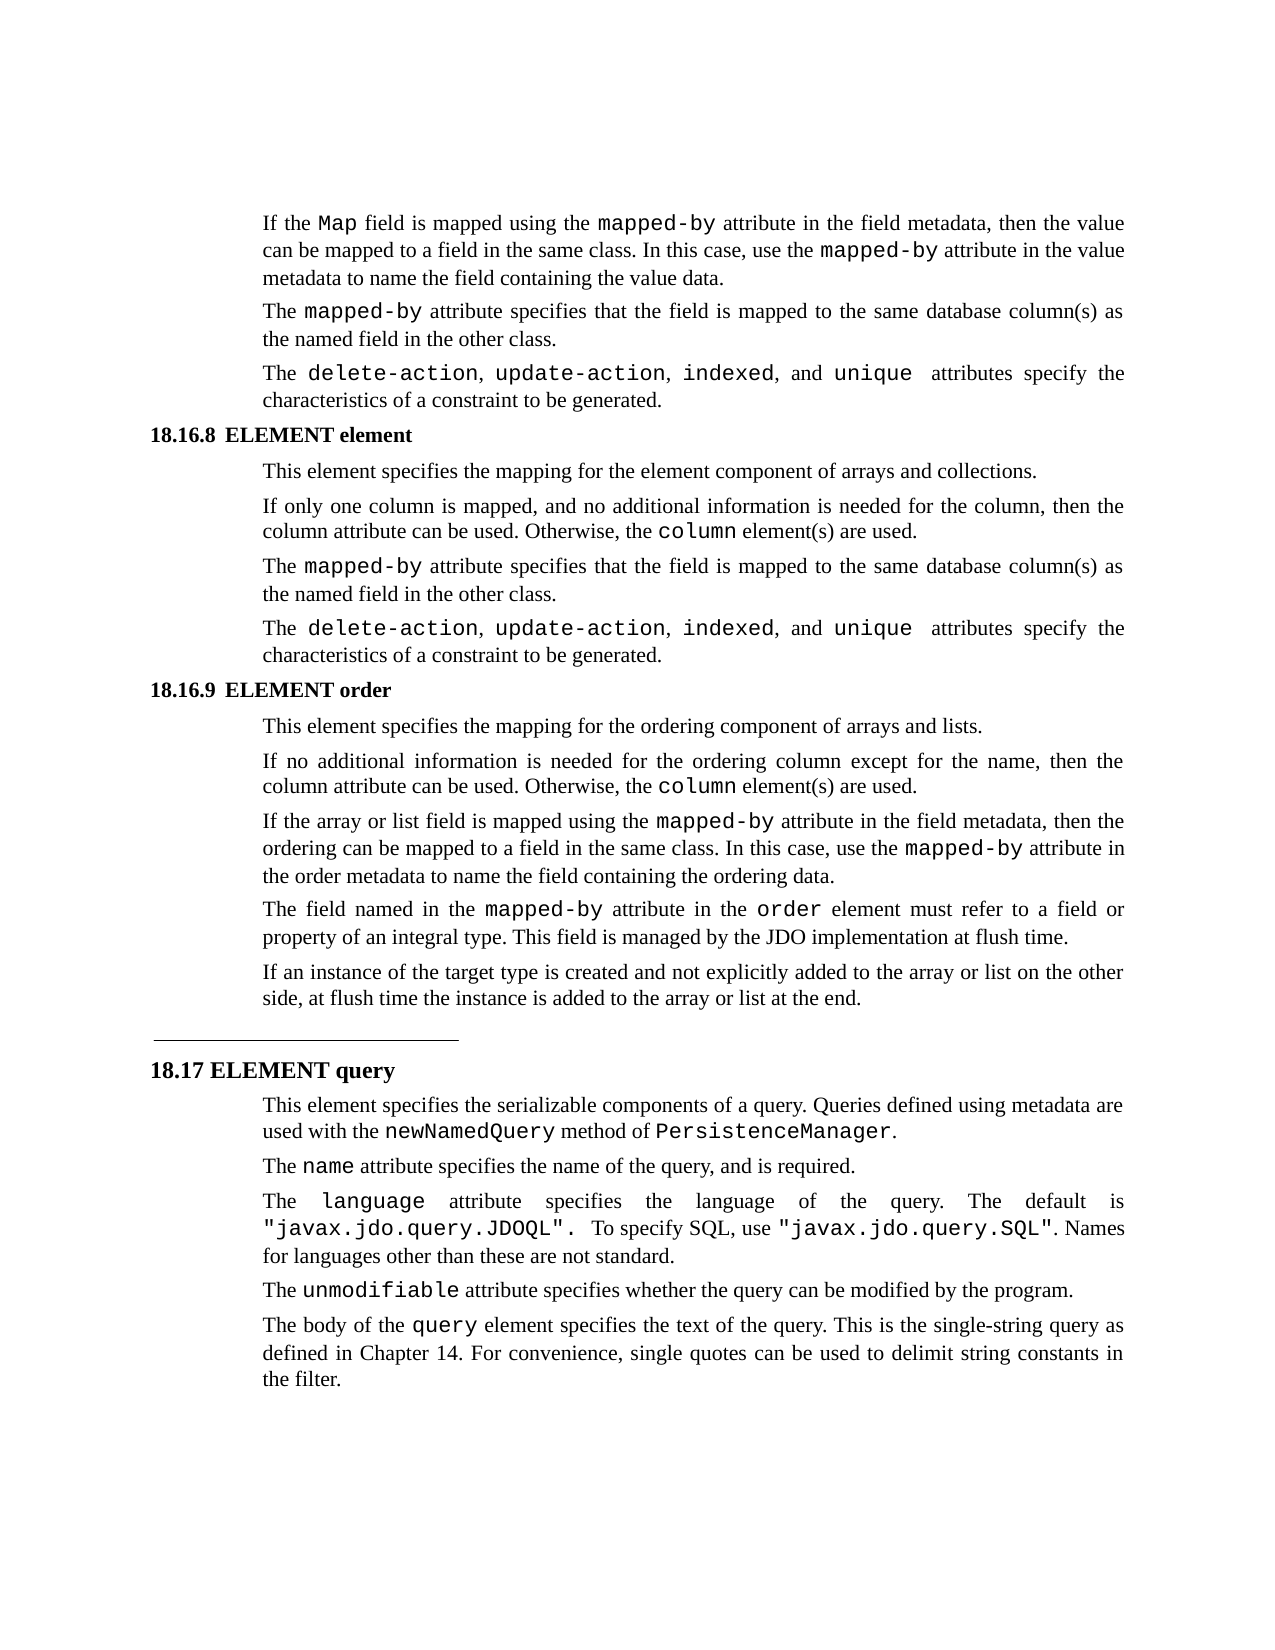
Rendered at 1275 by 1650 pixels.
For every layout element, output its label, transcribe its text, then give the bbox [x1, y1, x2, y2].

text The name attribute specifies the name of the query, and is required. 242 [262, 1153, 1125, 1180]
subtitle ELEMENT order [150, 676, 1125, 702]
text The mapped-by attribute specifies that the field is mapped to the same database column(s) as the named field in the other class. [262, 298, 1125, 351]
subtitle ELEMENT element [150, 421, 1125, 447]
text If only one column is mapped, and no additional information is needed for the column, then the column attribute can be used. Otherwise, the column element(s) are used. [262, 492, 1125, 545]
text This element specifies the mapping for the ordering component of arrays and lists. [262, 712, 1125, 738]
text The delete-action, update-action, indexed, and unique attributes specify the characteristics of a constraint to be generated. [262, 614, 1125, 668]
text The unmodifiable attribute specifies whether the query can be modified by the program. [262, 1277, 1125, 1304]
text The delete-action, update-action, indexed, and unique attributes specify the characteristics of a constraint to be generated. [262, 360, 1125, 413]
subtitle ELEMENT query [150, 1056, 1125, 1083]
text The mapped-by attribute specifies that the field is mapped to the same database column(s) as the named field in the other class. [262, 553, 1125, 606]
text If no additional information is needed for the ordering column except for the name, then the column attribute can be used. Otherwise, the column element(s) are used. [262, 747, 1125, 800]
text If the Map field is mapped using the mapped-by attribute in the field metadata, then the value can be mapped to a field in the same class. In this case, use the mapped-by attribute in the value metadata to name the field containing the value data. [262, 210, 1125, 290]
text The field named in the mapped-by attribute in the order element must refer to a field or property of an integral type. This field is managed by the JDO implementation at flush time. [262, 896, 1125, 949]
text The language attribute specifies the language of the query. The default is "javax.jdo.query.JDOQL". To specify SQL, use "javax.jdo.query.SQL". Names for languages other than these are not standard. [262, 1188, 1125, 1268]
text If the array or list field is mapped using the mapped-by attribute in the field metadata, then the ordering can be mapped to a field in the same class. In this case, use the mapped-by attribute in the order metadata to name the field containing the ordering data. [262, 808, 1125, 888]
text The body of the query element specifies the text of the query. This is the single-string query as defined in Chapter 14. For convenience, single quotes can be used to delimit string constants in the filter. [262, 1312, 1125, 1391]
text This element specifies the mapping for the element component of arrays and collections. [262, 457, 1125, 483]
text This element specifies the serializable components of a query. Queries defined using metadata are used with the newNamedQuery method of PersistenceManager. [262, 1092, 1125, 1145]
text If an instance of the target type is created and not explicitly added to the array or list on the other side, at flush time the instance is added to the array or list at the end. [262, 958, 1125, 1010]
